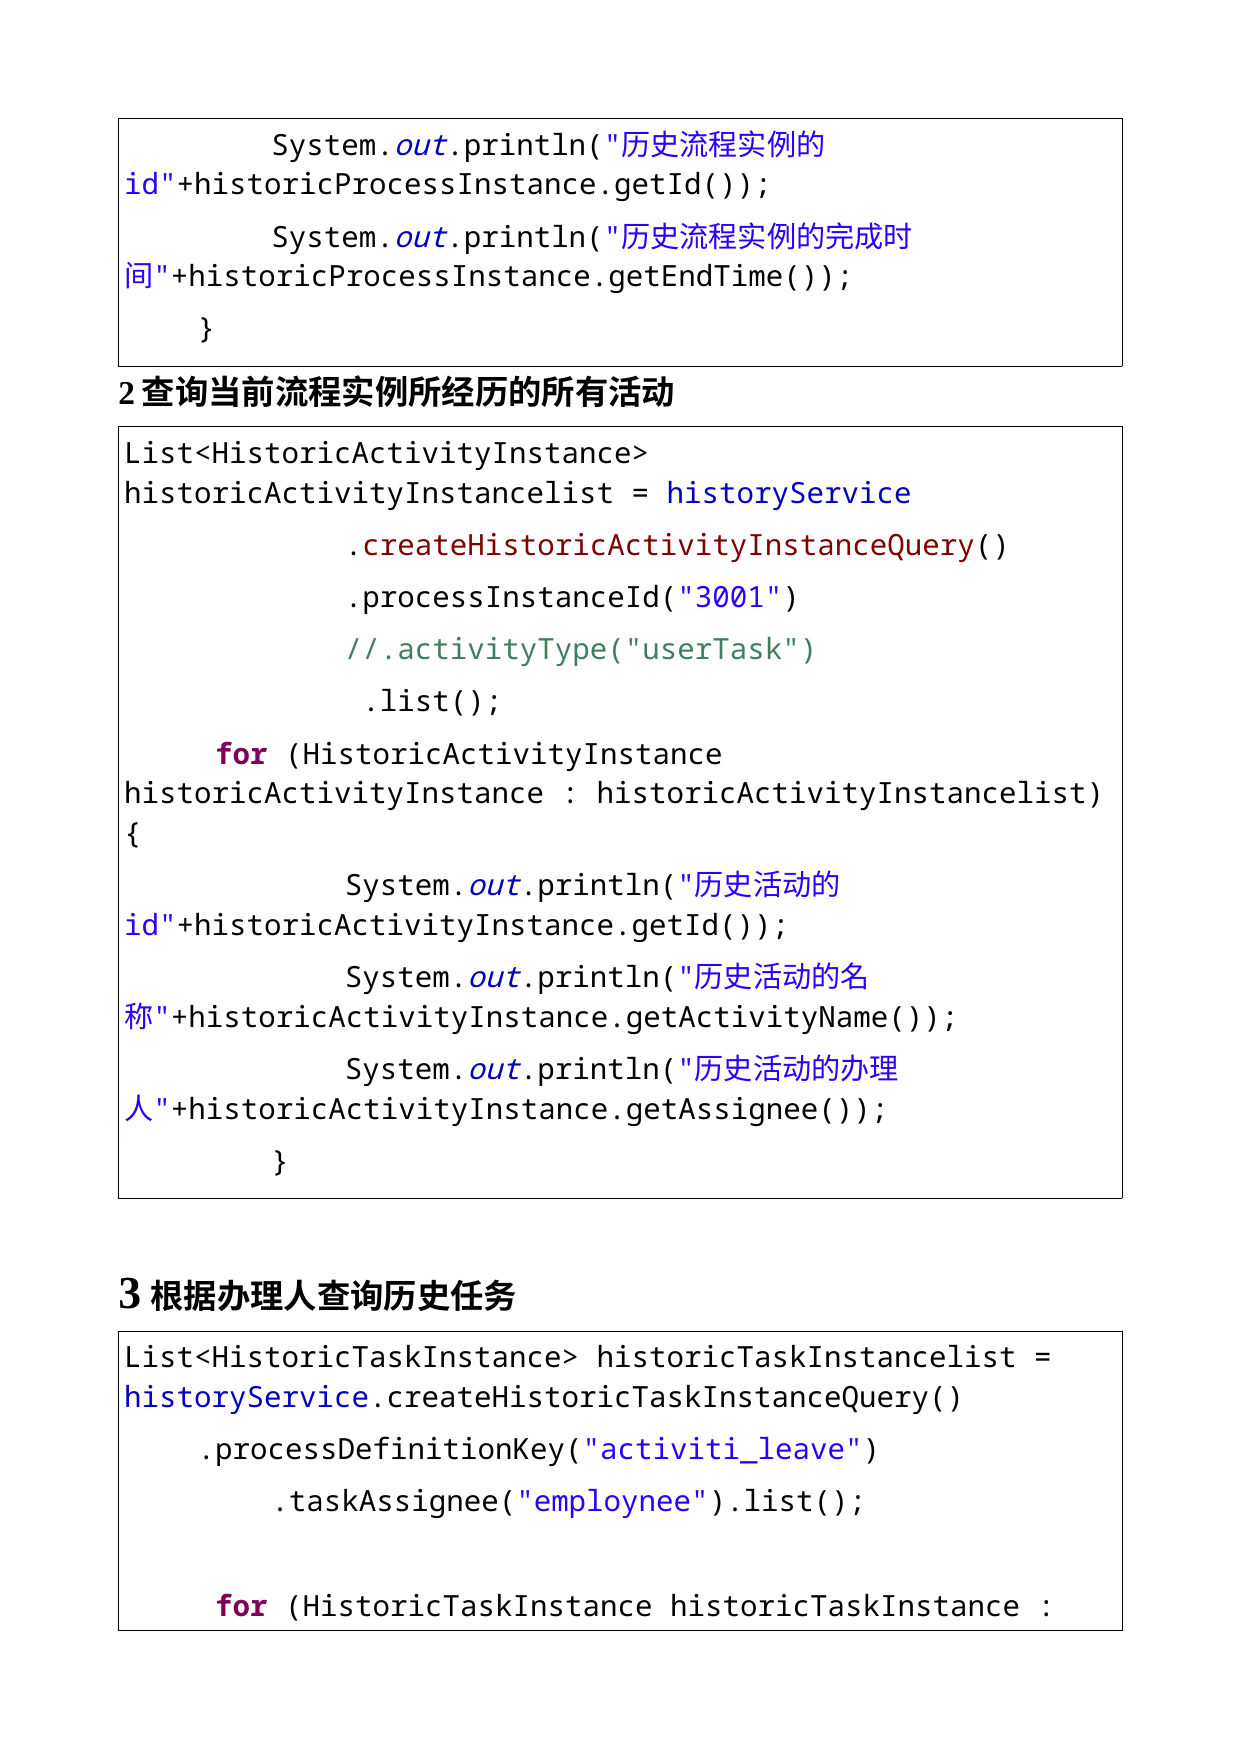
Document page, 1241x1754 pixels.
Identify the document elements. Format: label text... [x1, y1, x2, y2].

table_header List<HistoricTaskInstance> historicTaskInstancelist = historyService.createHistoricTaskInstanceQuery() .processDefinitionKey("activiti_leave") .taskAssignee("employnee").list(); for (HistoricTaskInstance historicTaskInstance : [119, 1332, 1122, 1630]
table_header System.out.println("历史流程实例的id"+historicProcessInstance.getId()); System.out.println("历史流程实例的完成时间"+historicProcessInstance.getEndTime()); } [119, 119, 1122, 366]
subtitle 3根据办理人查询历史任务 [118, 1265, 1122, 1318]
table_header List<HistoricActivityInstance> historicActivityInstancelist = historyService .createHistoricActivityInstanceQuery() .processInstanceId("3001") //.activityType("userTask") .list(); for (HistoricActivityInstance historicActivityInstance : historicActivityInstancelist) { System.out.println("历史活动的id"+historicActivityInstance.getId()); System.out.println("历史活动的名称"+historicActivityInstance.getActivityName()); System.out.println("历史活动的办理人"+historicActivityInstance.getAssignee()); } [119, 427, 1122, 1198]
text 2查询当前流程实例所经历的所有活动 [118, 367, 1122, 414]
